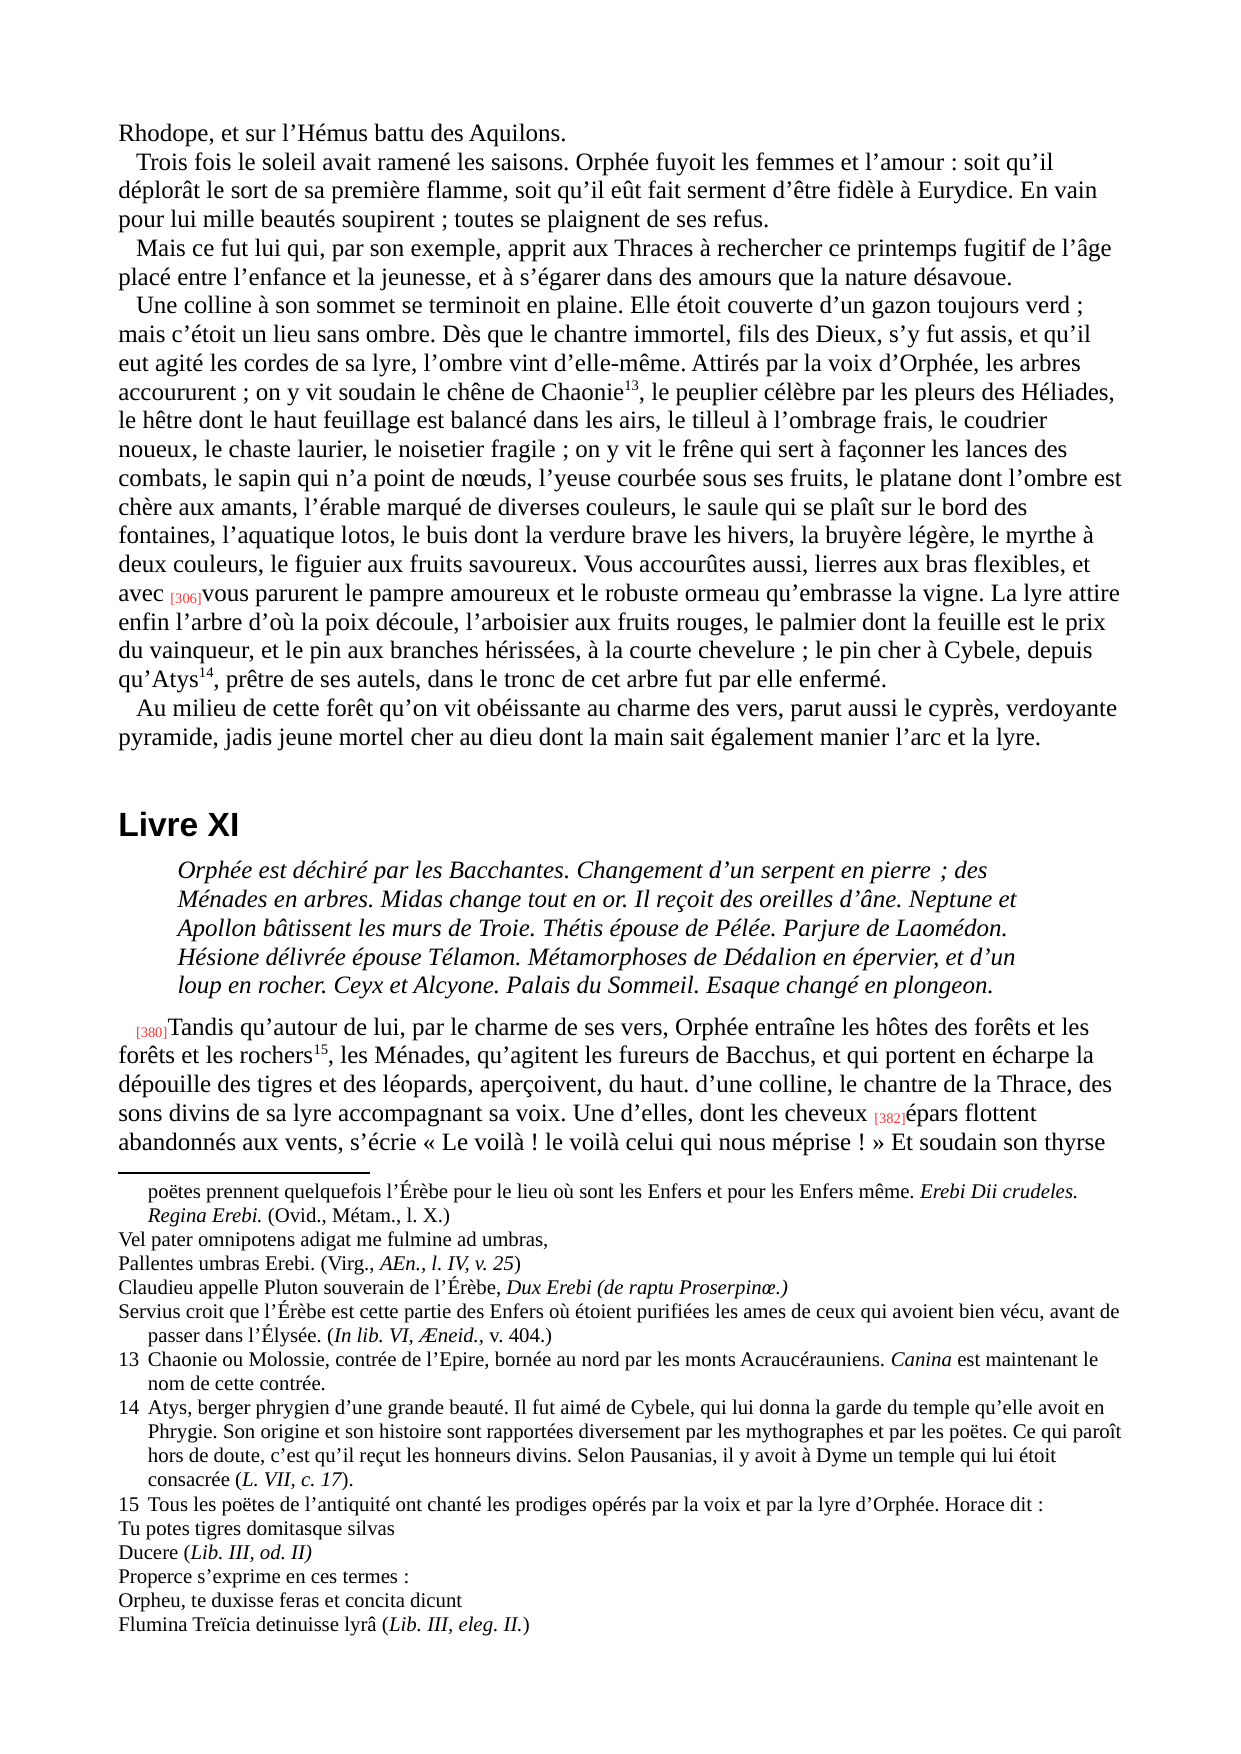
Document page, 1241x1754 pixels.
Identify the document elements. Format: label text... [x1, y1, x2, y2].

text Tous les poëtes de l’antiquité ont chanté les prodiges opérés par la voix et par la lyre d’Orphée. Horace dit : [118, 1491, 1122, 1516]
text Servius croit que l’Érèbe est cette partie des Enfers où étoient purifiées les ames de ceux qui avoient bien vécu, avant de passer dans l’Élysée. (In lib. VI, Æneid., v. 404.) [118, 1299, 1122, 1347]
text Au milieu de cette forêt qu’on vit obéissante au charme des vers, parut aussi le cyprès, verdoyante pyramide, jadis jeune mortel cher au dieu dont la main sait également manier l’arc et la lyre. [118, 693, 1122, 751]
text Chaonie ou Molossie, contrée de l’Epire, bornée au nord par les monts Acraucérauniens. Canina est maintenant le nom de cette contrée. [118, 1347, 1122, 1395]
text Une colline à son sommet se terminoit en plaine. Elle étoit couverte d’un gazon toujours verd ; mais c’étoit un lieu sans ombre. Dès que le chantre immortel, fils des Dieux, s’y fut assis, et qu’il eut agité les cordes de sa lyre, l’ombre vint d’elle-même. Attirés par la voix d’Orphée, les arbres accoururent ; on y vit soudain le chêne de Chaonie, le peuplier célèbre par les pleurs des Héliades, le hêtre dont le haut feuillage est balancé dans les airs, le tilleul à l’ombrage frais, le coudrier noueux, le chaste laurier, le noisetier fragile ; on y vit le frêne qui sert à façonner les lances des combats, le sapin qui n’a point de nœuds, l’yeuse courbée sous ses fruits, le platane dont l’ombre est chère aux amants, l’érable marqué de diverses couleurs, le saule qui se plaît sur le bord des fontaines, l’aquatique lotos, le buis dont la verdure brave les hivers, la bruyère légère, le myrthe à deux couleurs, le figuier aux fruits savoureux. Vous accourûtes aussi, lierres aux bras flexibles, et avec [306]vous parurent le pampre amoureux et le robuste ormeau qu’embrasse la vigne. La lyre attire enfin l’arbre d’où la poix découle, l’arboisier aux fruits rouges, le palmier dont la feuille est le prix du vainqueur, et le pin aux branches hérissées, à la courte chevelure ; le pin cher à Cybele, depuis qu’Atys, prêtre de ses autels, dans le tronc de cet arbre fut par elle enfermé. [118, 291, 1122, 693]
subtitle Livre XI [118, 804, 1122, 843]
text Pallentes umbras Erebi. (Virg., AEn., l. IV, v. 25) [118, 1251, 1122, 1275]
text Rhodope, et sur l’Hémus battu des Aquilons. [118, 118, 1122, 147]
text Mais ce fut lui qui, par son exemple, apprit aux Thraces à rechercher ce printemps fugitif de l’âge placé entre l’enfance et la jeunesse, et à s’égarer dans des amours que la nature désavoue. [118, 233, 1122, 291]
text Tu potes tigres domitasque silvas [118, 1516, 1122, 1539]
text Trois fois le soleil avait ramené les saisons. Orphée fuyoit les femmes et l’amour : soit qu’il déplorât le sort de sa première flamme, soit qu’il eût fait serment d’être fidèle à Eurydice. En vain pour lui mille beautés soupirent ; toutes se plaignent de ses refus. [118, 147, 1122, 233]
text Flumina Treïcia detinuisse lyrâ (Lib. III, eleg. II.) [118, 1612, 1122, 1636]
text Claudieu appelle Pluton souverain de l’Érèbe, Dux Erebi (de raptu Proserpinœ.) [118, 1275, 1122, 1299]
text Vel pater omnipotens adigat me fulmine ad umbras, [118, 1227, 1122, 1251]
text Ducere (Lib. III, od. II) [118, 1539, 1122, 1564]
text Properce s’exprime en ces termes : [118, 1564, 1122, 1588]
text Orpheu, te duxisse feras et concita dicunt [118, 1588, 1122, 1612]
text poëtes prennent quelquefois l’Érèbe pour le lieu où sont les Enfers et pour les Enfers même. Erebi Dii crudeles. Regina Erebi. (Ovid., Métam., l. X.) [118, 1179, 1122, 1227]
text [380]Tandis qu’autour de lui, par le charme de ses vers, Orphée entraîne les hôtes des forêts et les forêts et les rochers, les Ménades, qu’agitent les fureurs de Bacchus, et qui portent en écharpe la dépouille des tigres et des léopards, aperçoivent, du haut. d’une colline, le chantre de la Thrace, des sons divins de sa lyre accompagnant sa voix. Une d’elles, dont les cheveux [382]épars flottent abandonnés aux vents, s’écrie « Le voilà ! le voilà celui qui nous méprise ! » Et soudain son thyrse [118, 1012, 1122, 1156]
text Atys, berger phrygien d’une grande beauté. Il fut aimé de Cybele, qui lui donna la garde du temple qu’elle avoit en Phrygie. Son origine et son histoire sont rapportées diversement par les mythographes et par les poëtes. Ce qui paroît hors de doute, c’est qu’il reçut les honneurs divins. Selon Pausanias, il y avoit à Dyme un temple qui lui étoit consacrée (L. VII, c. 17). [118, 1395, 1122, 1491]
text Orphée est déchiré par les Bacchantes. Changement d’un serpent en pierre ; des Ménades en arbres. Midas change tout en or. Il reçoit des oreilles d’âne. Neptune et Apollon bâtissent les murs de Troie. Thétis épouse de Pélée. Parjure de Laomédon. Hésione délivrée épouse Télamon. Métamorphoses de Dédalion en épervier, et d’un loup en rocher. Ceyx et Alcyone. Palais du Sommeil. Esaque changé en plongeon. [177, 856, 1063, 999]
